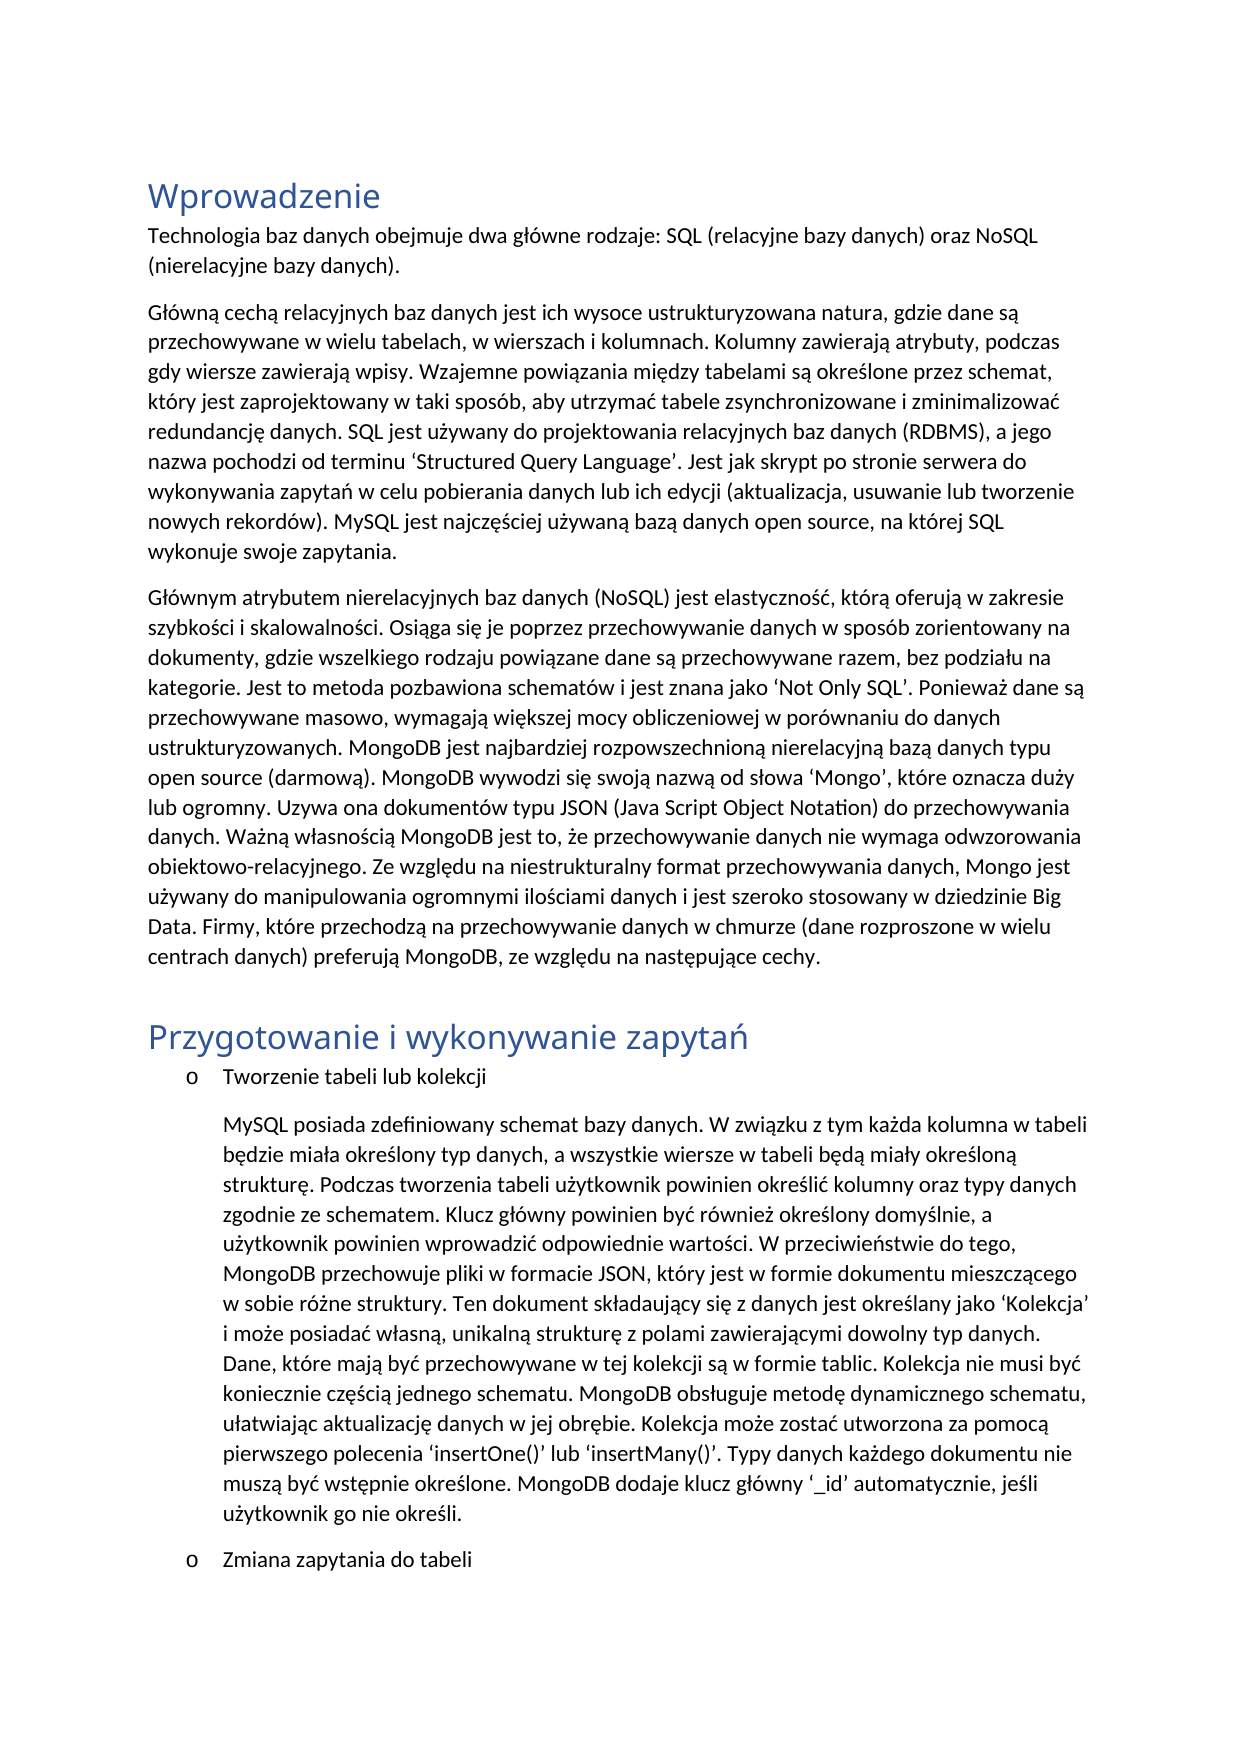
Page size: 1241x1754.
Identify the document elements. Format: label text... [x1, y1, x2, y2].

text Głównym atrybutem nierelacyjnych baz danych (NoSQL) jest elastyczność, którą oferują w zakresie szybkości i skalowalności. Osiąga się je poprzez przechowywanie danych w sposób zorientowany na dokumenty, gdzie wszelkiego rodzaju powiązane dane są przechowywane razem, bez podziału na kategorie. Jest to metoda pozbawiona schematów i jest znana jako ‘Not Only SQL’. Ponieważ dane są przechowywane masowo, wymagają większej mocy obliczeniowej w porównaniu do danych ustrukturyzowanych. MongoDB jest najbardziej rozpowszechnioną nierelacyjną bazą danych typu open source (darmową). MongoDB wywodzi się swoją nazwą od słowa ‘Mongo’, które oznacza duży lub ogromny. Uzywa ona dokumentów typu JSON (Java Script Object Notation) do przechowywania danych. Ważną własnością MongoDB jest to, że przechowywanie danych nie wymaga odwzorowania obiektowo-relacyjnego. Ze względu na niestrukturalny format przechowywania danych, Mongo jest używany do manipulowania ogromnymi ilościami danych i jest szeroko stosowany w dziedzinie Big Data. Firmy, które przechodzą na przechowywanie danych w chmurze (dane rozproszone w wielu centrach danych) preferują MongoDB, ze względu na następujące cechy. [148, 583, 1093, 970]
list Tworzenie tabeli lub kolekcji [185, 1062, 1093, 1091]
text Technologia baz danych obejmuje dwa główne rodzaje: SQL (relacyjne bazy danych) oraz NoSQL (nierelacyjne bazy danych). [148, 221, 1093, 279]
list Zmiana zapytania do tabeli [185, 1545, 1093, 1574]
text Główną cechą relacyjnych baz danych jest ich wysoce ustrukturyzowana natura, gdzie dane są przechowywane w wielu tabelach, w wierszach i kolumnach. Kolumny zawierają atrybuty, podczas gdy wiersze zawierają wpisy. Wzajemne powiązania między tabelami są określone przez schemat, który jest zaprojektowany w taki sposób, aby utrzymać tabele zsynchronizowane i zminimalizować redundancję danych. SQL jest używany do projektowania relacyjnych baz danych (RDBMS), a jego nazwa pochodzi od terminu ‘Structured Query Language’. Jest jak skrypt po stronie serwera do wykonywania zapytań w celu pobierania danych lub ich edycji (aktualizacja, usuwanie lub tworzenie nowych rekordów). MySQL jest najczęściej używaną bazą danych open source, na której SQL wykonuje swoje zapytania. [148, 298, 1093, 565]
subtitle Wprowadzenie [148, 173, 1093, 218]
subtitle Przygotowanie i wykonywanie zapytań [148, 1014, 1093, 1059]
list MySQL posiada zdefiniowany schemat bazy danych. W związku z tym każda kolumna w tabeli będzie miała określony typ danych, a wszystkie wiersze w tabeli będą miały określoną strukturę. Podczas tworzenia tabeli użytkownik powinien określić kolumny oraz typy danych zgodnie ze schematem. Klucz główny powinien być również określony domyślnie, a użytkownik powinien wprowadzić odpowiednie wartości. W przeciwieństwie do tego, MongoDB przechowuje pliki w formacie JSON, który jest w formie dokumentu mieszczącego w sobie różne struktury. Ten dokument składaujący się z danych jest określany jako ‘Kolekcja’ i może posiadać własną, unikalną strukturę z polami zawierającymi dowolny typ danych. Dane, które mają być przechowywane w tej kolekcji są w formie tablic. Kolekcja nie musi być koniecznie częścią jednego schematu. MongoDB obsługuje metodę dynamicznego schematu, ułatwiając aktualizację danych w jej obrębie. Kolekcja może zostać utworzona za pomocą pierwszego polecenia ‘insertOne()’ lub ‘insertMany()’. Typy danych każdego dokumentu nie muszą być wstępnie określone. MongoDB dodaje klucz główny ‘_id’ automatycznie, jeśli użytkownik go nie określi. [223, 1110, 1093, 1527]
